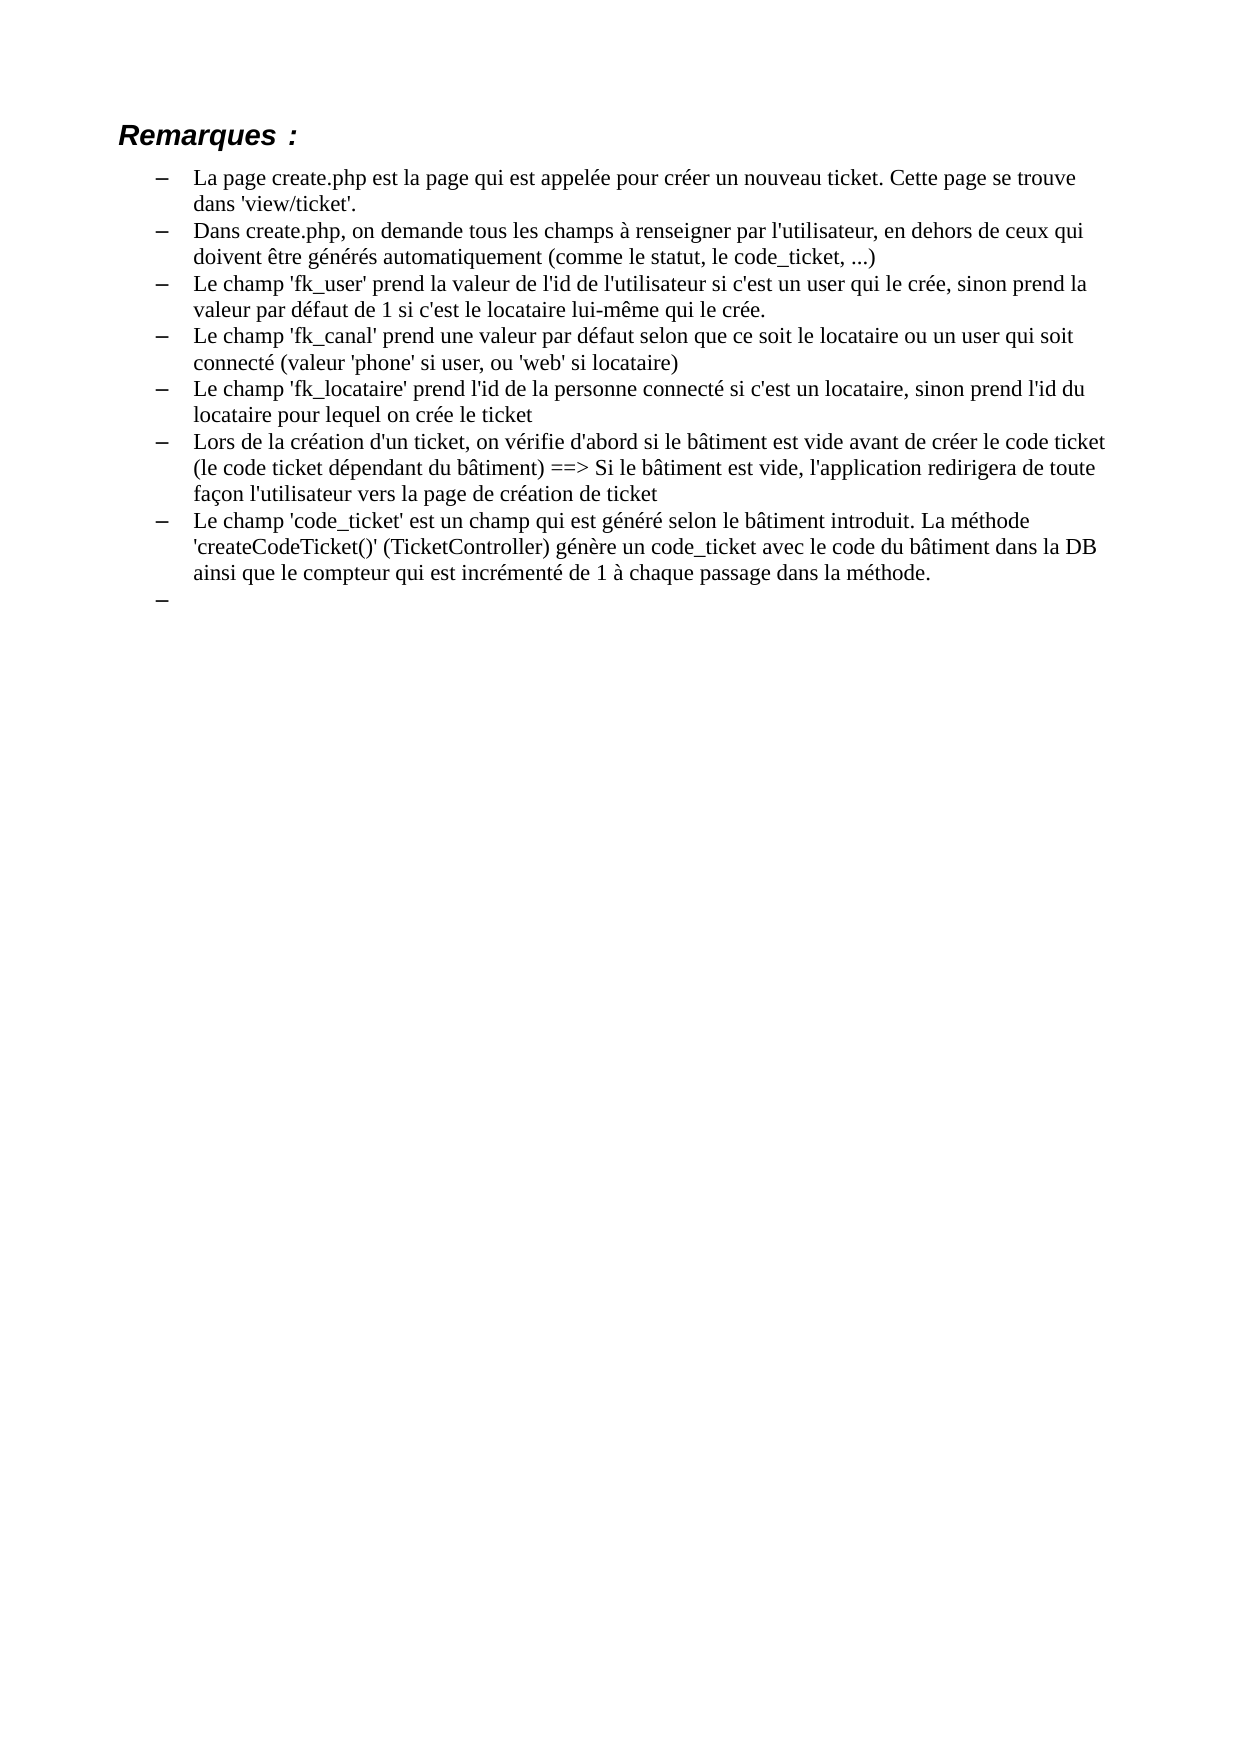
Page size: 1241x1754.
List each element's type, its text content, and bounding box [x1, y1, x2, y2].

list Le champ 'fk_locataire' prend l'id de la personne connecté si c'est un locataire, sinon prend l'id du locataire pour lequel on crée le ticket [156, 375, 1122, 428]
list Lors de la création d'un ticket, on vérifie d'abord si le bâtiment est vide avant de créer le code ticket (le code ticket dépendant du bâtiment) ==> Si le bâtiment est vide, l'application redirigera de toute façon l'utilisateur vers la page de création de ticket [156, 428, 1122, 507]
list Dans create.php, on demande tous les champs à renseigner par l'utilisateur, en dehors de ceux qui doivent être générés automatiquement (comme le statut, le code_ticket, ...) [156, 217, 1122, 269]
list Le champ 'fk_canal' prend une valeur par défaut selon que ce soit le locataire ou un user qui soit connecté (valeur 'phone' si user, ou 'web' si locataire) [156, 322, 1122, 375]
list Le champ 'fk_user' prend la valeur de l'id de l'utilisateur si c'est un user qui le crée, sinon prend la valeur par défaut de 1 si c'est le locataire lui-même qui le crée. [156, 269, 1122, 322]
list Le champ 'code_ticket' est un champ qui est généré selon le bâtiment introduit. La méthode 'createCodeTicket()' (TicketController) génère un code_ticket avec le code du bâtiment dans la DB ainsi que le compteur qui est incrémenté de 1 à chaque passage dans la méthode. [156, 507, 1122, 586]
list La page create.php est la page qui est appelée pour créer un nouveau ticket. Cette page se trouve dans 'view/ticket'. [156, 164, 1122, 217]
subtitle Remarques : [118, 118, 1122, 152]
